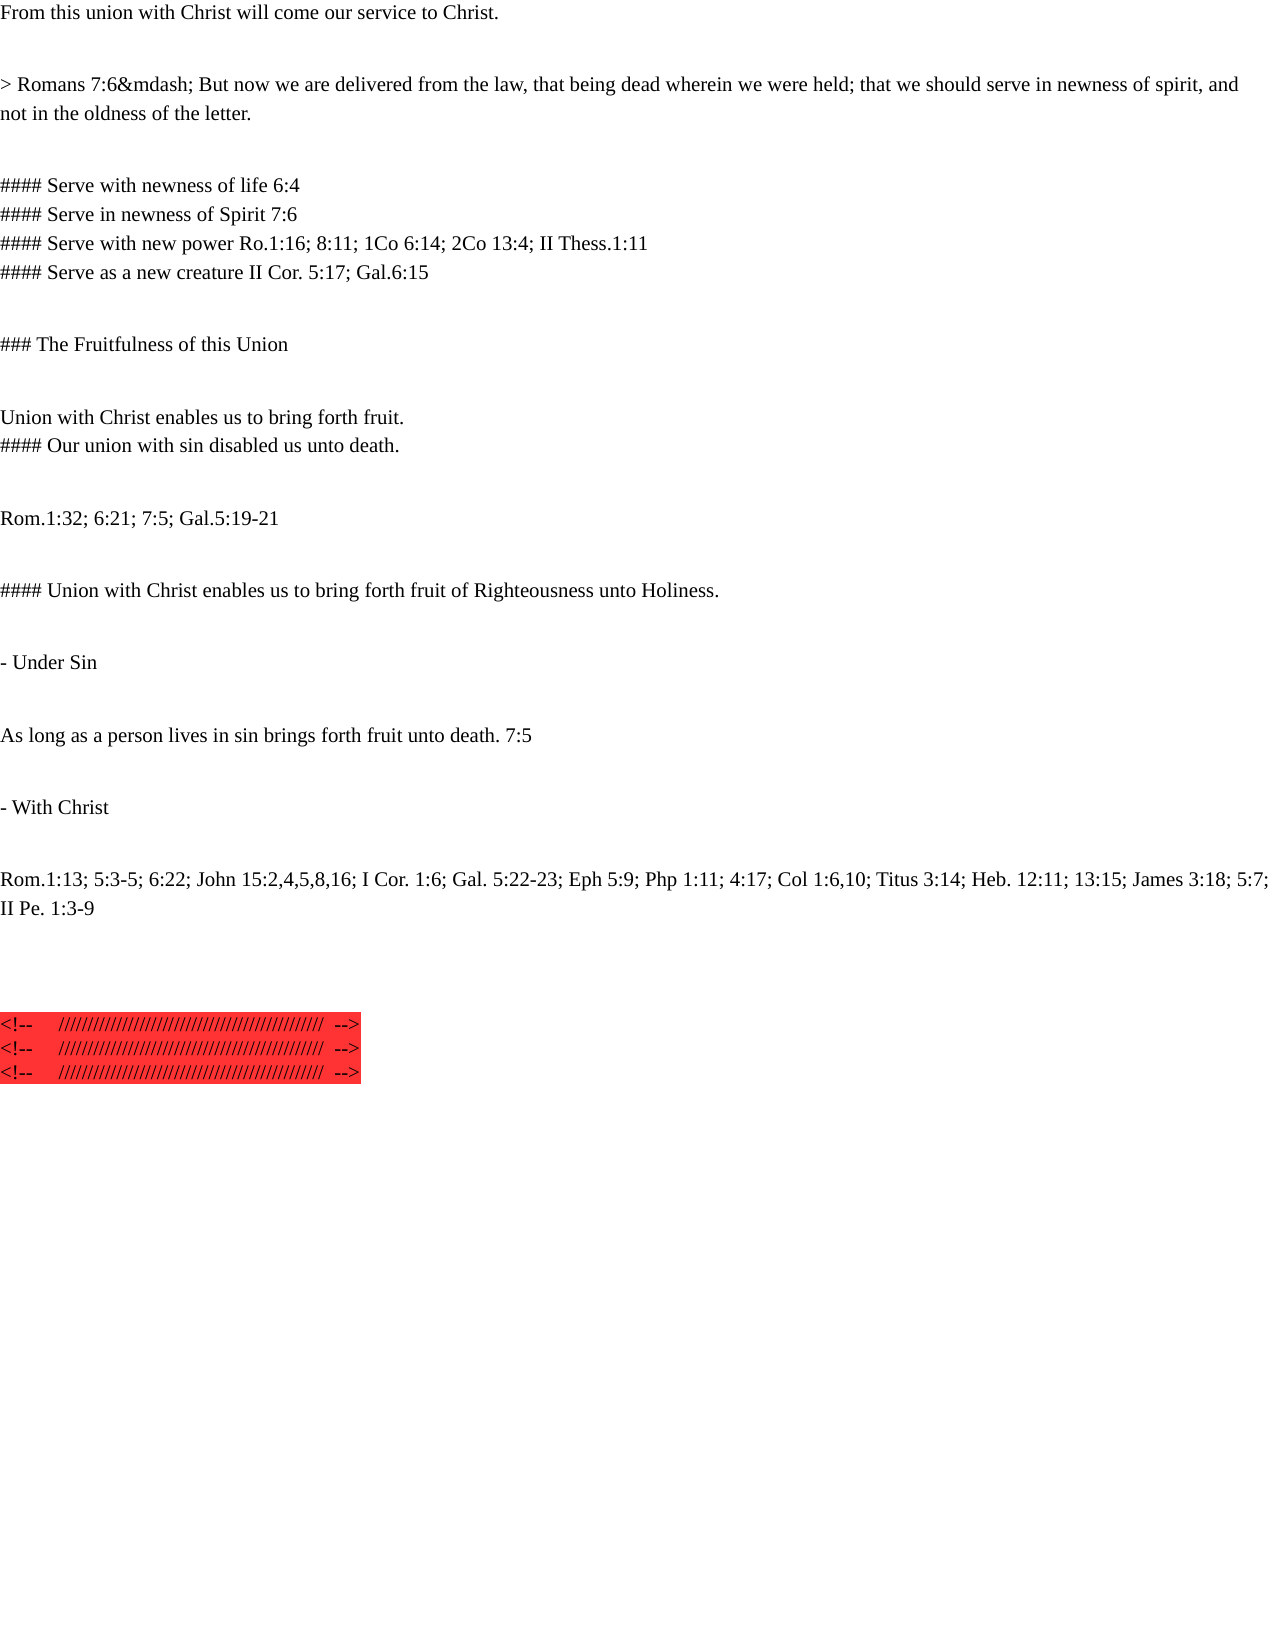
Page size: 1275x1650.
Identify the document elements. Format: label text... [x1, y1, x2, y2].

text <!-- ////////////////////////////////////////////// --> [0, 1036, 1275, 1060]
text > Romans 7:6&mdash; But now we are delivered from the law, that being dead wherein we were held; that we should serve in newness of spirit, and not in the oldness of the letter. [0, 72, 1275, 125]
text ### The Fruitfulness of this Union [0, 332, 1275, 356]
text Union with Christ enables us to bring forth fruit. [0, 404, 1275, 429]
text <!-- ////////////////////////////////////////////// --> [0, 1060, 1275, 1084]
text #### Serve with newness of life 6:4 [0, 173, 1275, 197]
text <!-- ////////////////////////////////////////////// --> [0, 1012, 1275, 1036]
text #### Serve in newness of Spirit 7:6 [0, 202, 1275, 226]
text - With Christ [0, 795, 1275, 819]
text - Under Sin [0, 650, 1275, 674]
text Rom.1:32; 6:21; 7:5; Gal.5:19-21 [0, 506, 1275, 530]
text #### Union with Christ enables us to bring forth fruit of Righteousness unto Holiness. [0, 578, 1275, 602]
text #### Serve with new power Ro.1:16; 8:11; 1Co 6:14; 2Co 13:4; II Thess.1:11 [0, 231, 1275, 255]
text As long as a person lives in sin brings forth fruit unto death. 7:5 [0, 723, 1275, 747]
text Rom.1:13; 5:3-5; 6:22; John 15:2,4,5,8,16; I Cor. 1:6; Gal. 5:22-23; Eph 5:9; Php 1:11; 4:17; Col 1:6,10; Titus 3:14; Heb. 12:11; 13:15; James 3:18; 5:7; II Pe. 1:3-9 [0, 867, 1275, 920]
text #### Our union with sin disabled us unto death. [0, 433, 1275, 457]
text #### Serve as a new creature II Cor. 5:17; Gal.6:15 [0, 260, 1275, 284]
text From this union with Christ will come our service to Christ. [0, 0, 1275, 24]
